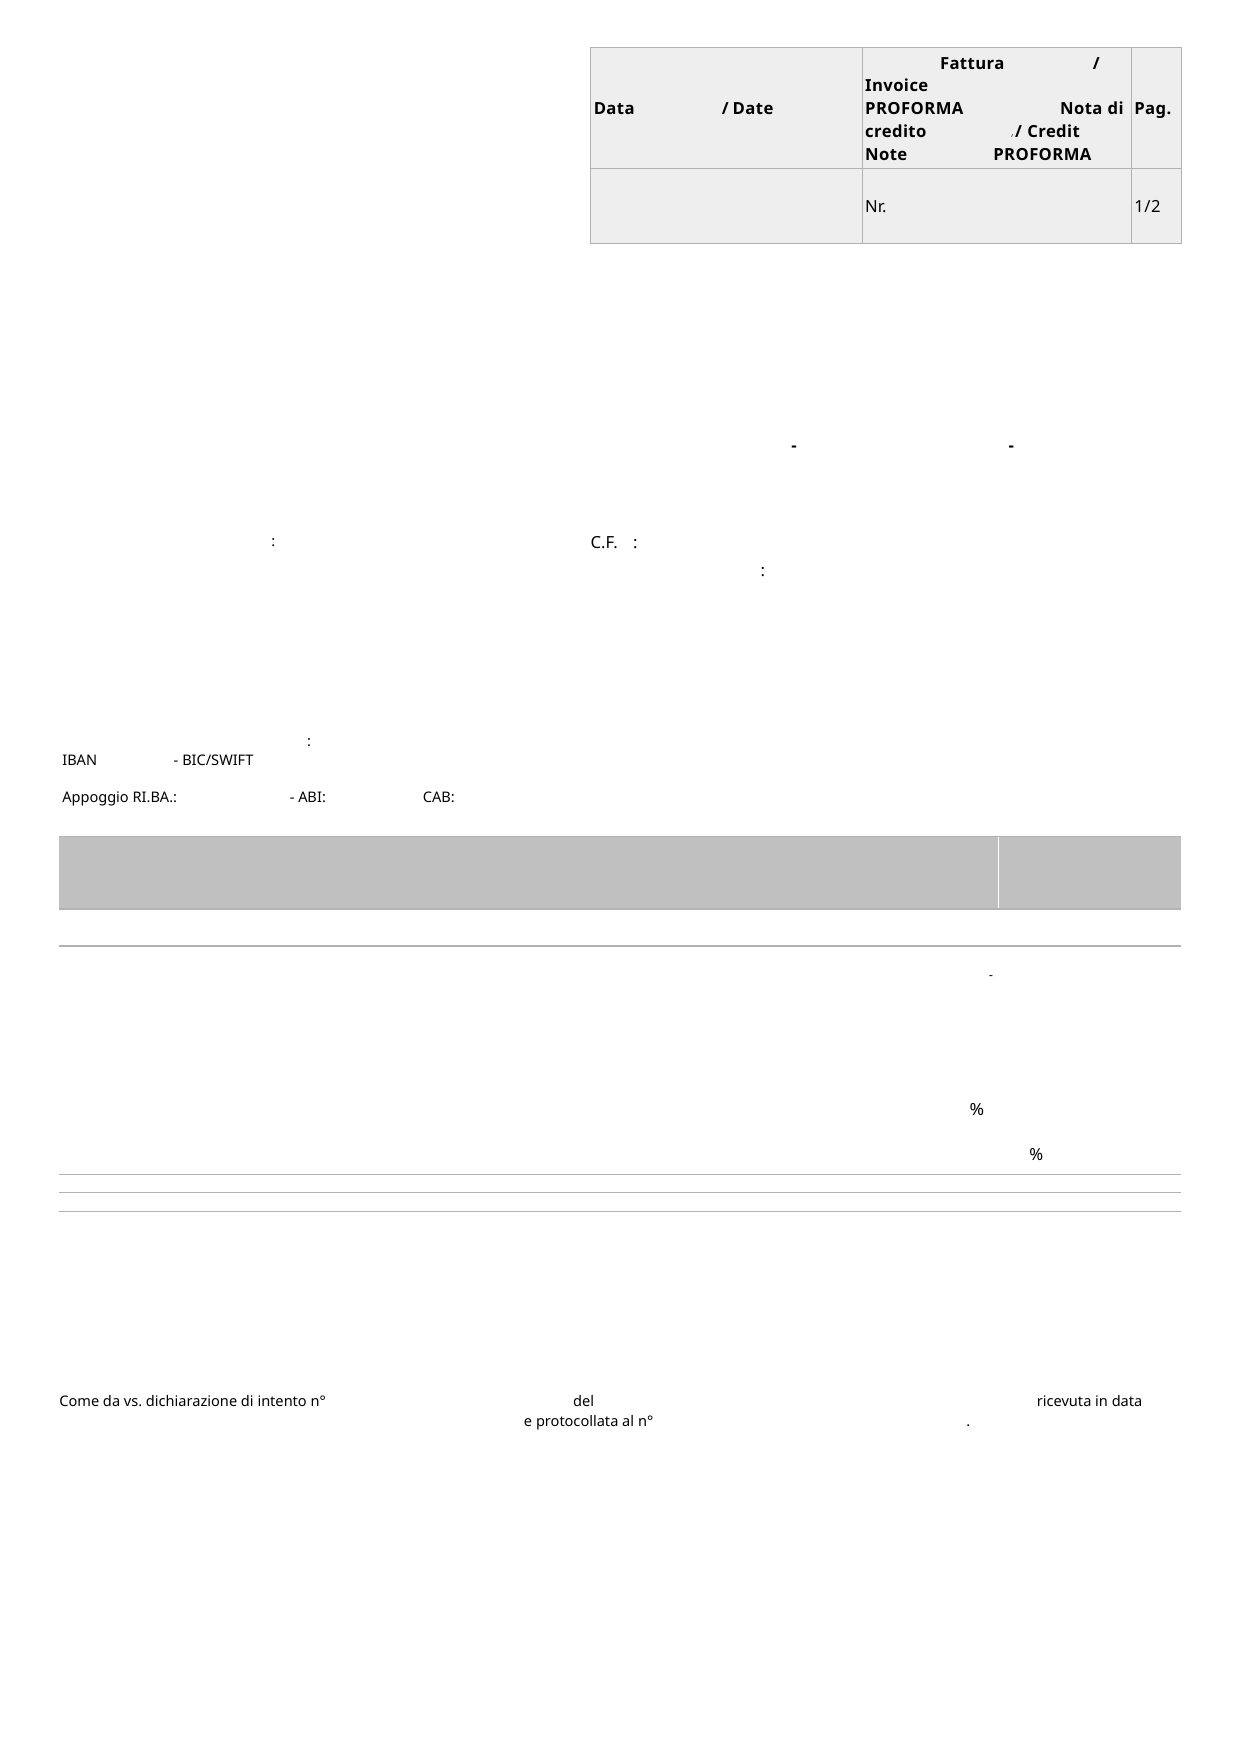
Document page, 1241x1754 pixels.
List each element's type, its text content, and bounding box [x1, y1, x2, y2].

text <if test="o.type == 'out_invoice' "> [59, 1326, 1181, 1331]
table_header <setLang(o.partner_id.lang or 'en_US')> [59, 837, 188, 908]
text </for> [59, 1320, 1181, 1326]
table_header <translate(u'q.ty')> [721, 837, 801, 908]
table_cell <ddt['description'] or ''> [59, 910, 1181, 944]
table_cell <line.name> <if test="check_installed_module('partner_product_additional_description')"> <if test="line.invoice_id.partner_product_additional_description_id"> <line.invoice_id.partner_product_additional_description_id.name> </if> </if> [188, 947, 721, 1174]
text <if test="o.state == 'proforma2'"><setLang('it_IT')> [59, 1331, 1181, 1337]
text <if test="o.account_fiscal_position_rule_id"> [59, 1386, 1181, 1391]
text <get_label(o,'date_due')> [59, 1263, 1181, 1283]
text <if test="o.move_id"> [59, 1257, 1181, 1263]
text <formatLang(o.date_due, date=True) or ''> [59, 1337, 1181, 1357]
text </if> [59, 1368, 1181, 1374]
text </if> [59, 1374, 1181, 1380]
text </if> [59, 1431, 1181, 1437]
text </if> [59, 1437, 1181, 1442]
text <setLang(o.partner_id.lang or 'it_IT')> [59, 1357, 1181, 1363]
text <o.comment or ''> [59, 1442, 1181, 1462]
text <formatLang(line.date_maturity,date=True) or ''> <setLang(o.partner_id.lang or 'it_IT')> <formatLang(line.debit,monetary=True,currency_obj=o.currency_id) or ''><setLang('it_IT')> [59, 1300, 1181, 1320]
text <setLang('it_IT')> [59, 1294, 1181, 1300]
table_cell <line.product_id and line.product_id.code or ''> [59, 947, 188, 1174]
table_header <translate(u'amount')> [801, 837, 921, 908]
table_cell </for> [59, 1193, 1181, 1211]
table_header <translate(u'VAT')> [999, 837, 1057, 908]
table_header [921, 837, 998, 908]
text <if test="o.print_payment_in_footer"> [59, 1251, 1181, 1257]
table_header <translate(u'total untaxed')> [1057, 837, 1181, 908]
text </if> [59, 1363, 1181, 1368]
text <for each="line in invoice_move_lines(o.move_id)"> [59, 1288, 1181, 1294]
text <if test="check_installed_module('account_fiscal_position_rule_partner')"> [59, 1380, 1181, 1386]
table_cell <if test="line.invoice_line_tax_id"><formatLang(line.invoice_line_tax_id[0].amount *100, digits=1) or ''>%</if> [999, 947, 1057, 1174]
text </if> [59, 1283, 1181, 1288]
table_cell <if test="line.price_subtotal != 0.00"> <formatLang(line.price_subtotal)> </if> [1057, 947, 1181, 1174]
table_cell <if test="line.quantity != 0.00"> <if test="not o.print_hide_uom"><line.uos_id and line.uos_id.name or ''></if> <line.quantity or 0.00> </if> [721, 947, 801, 1174]
table_cell <if test="line.discount != 0.00 and not o.print_net_price">-<formatLang(line.discount,digits=1)>%</if> [921, 947, 998, 1174]
table_header <translate(u'description')> [188, 837, 721, 908]
table_cell </for> [59, 1175, 1181, 1192]
text Come da vs. dichiarazione di intento n° <o.account_fiscal_position_rule_id.name> del <formatLang(o.account_fiscal_position_rule_id.date_issue, date=True) or ''> ricevuta in data <formatLang(o.account_fiscal_position_rule_id.date_reception, date=True) or ''> e protocollata al n° <o.account_fiscal_position_rule_id.number_protocol>. [59, 1391, 1181, 1431]
table_cell <if test="line.quantity != 0.00 and not o.print_net_price"> <formatLang(line.price_unit, digits=2)> </if> <if test="line.quantity != 0.00 and o.print_net_price"> <formatLang(line.price_subtotal / line.quantity, digits=2)> </if> [801, 947, 921, 1174]
